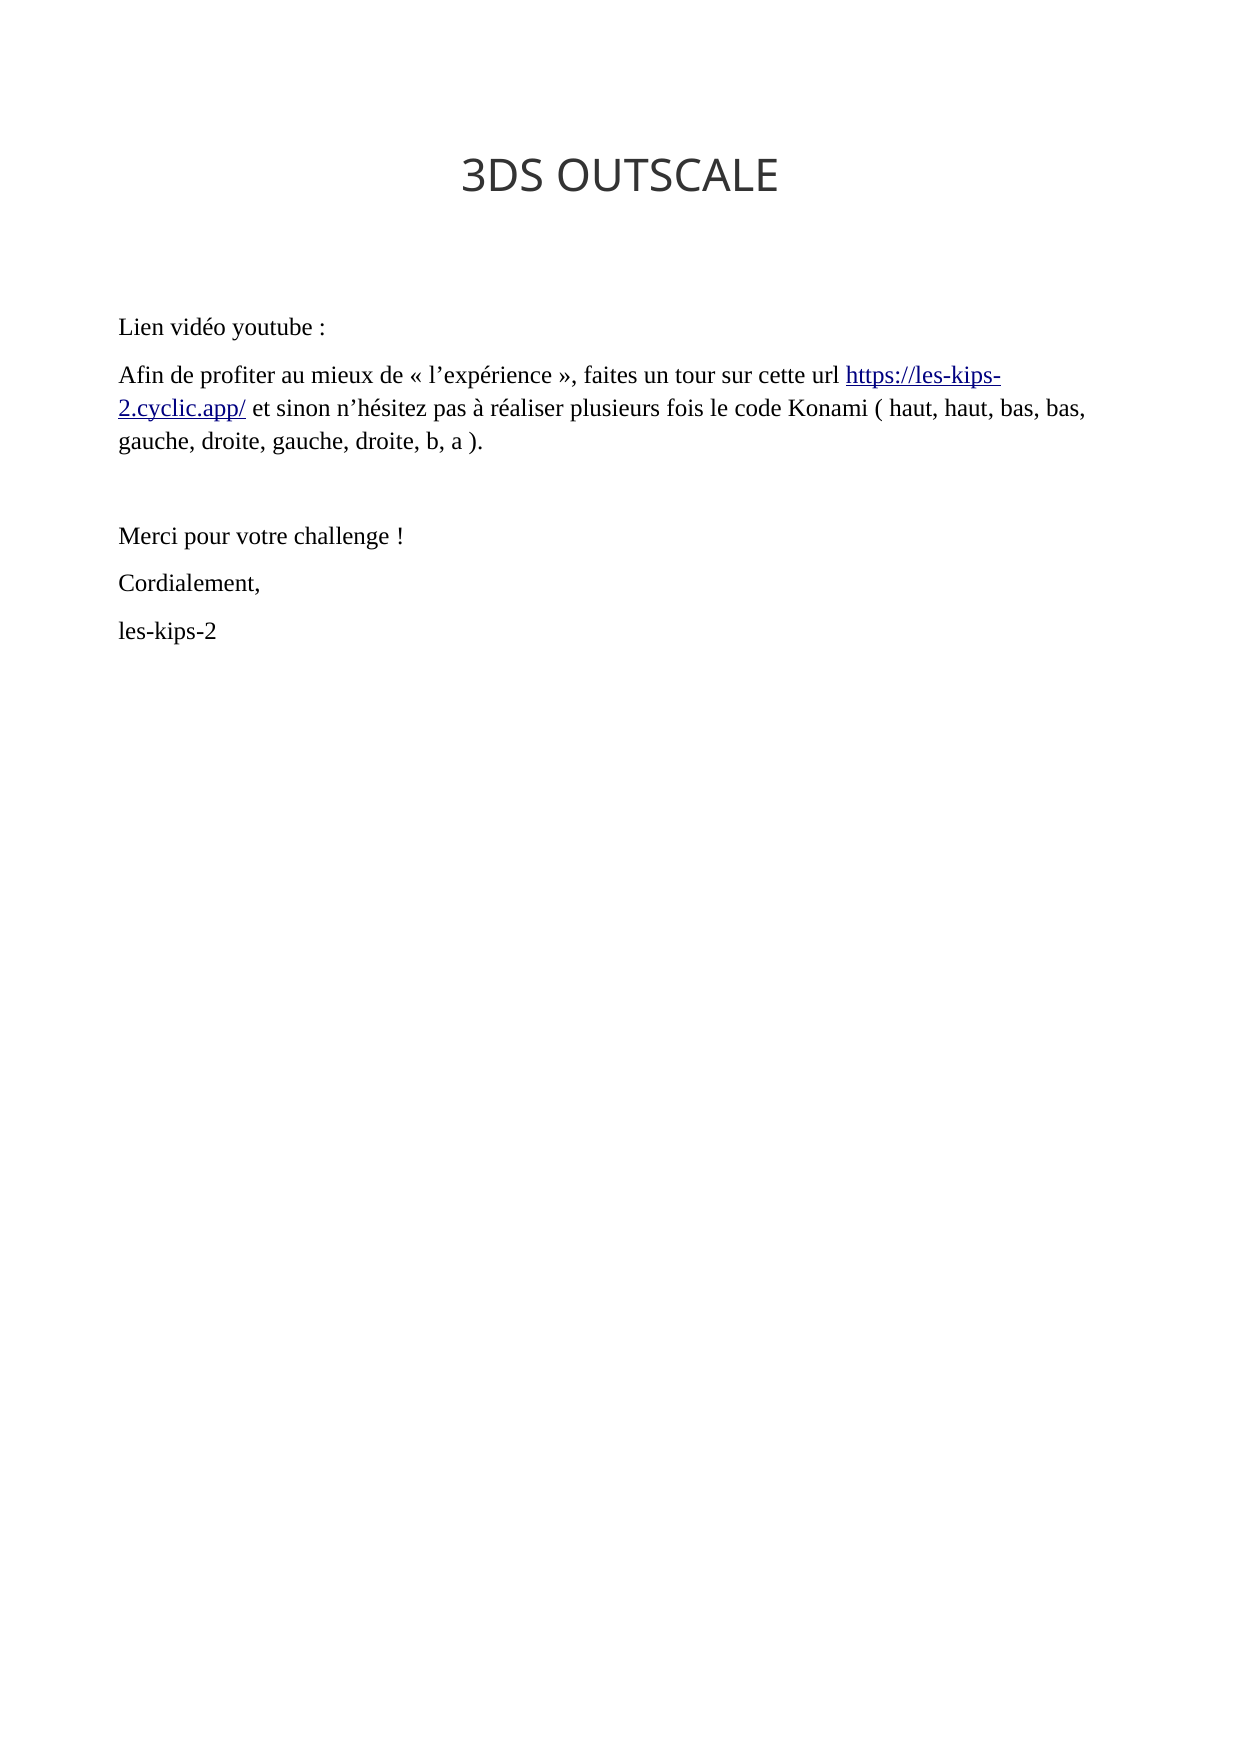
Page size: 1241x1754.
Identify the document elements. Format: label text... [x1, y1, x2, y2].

text Afin de profiter au mieux de « l’expérience », faites un tour sur cette url https://les-kips-2.cyclic.app/ et sinon n’hésitez pas à réaliser plusieurs fois le code Konami ( haut, haut, bas, bas, gauche, droite, gauche, droite, b, a ). [118, 360, 1122, 454]
text les-kips-2 [118, 616, 1122, 645]
text Merci pour votre challenge ! [118, 521, 1122, 550]
subtitle 3DS OUTSCALE [118, 143, 1122, 204]
text Cordialement, [118, 568, 1122, 597]
text Lien vidéo youtube : [118, 312, 1122, 341]
